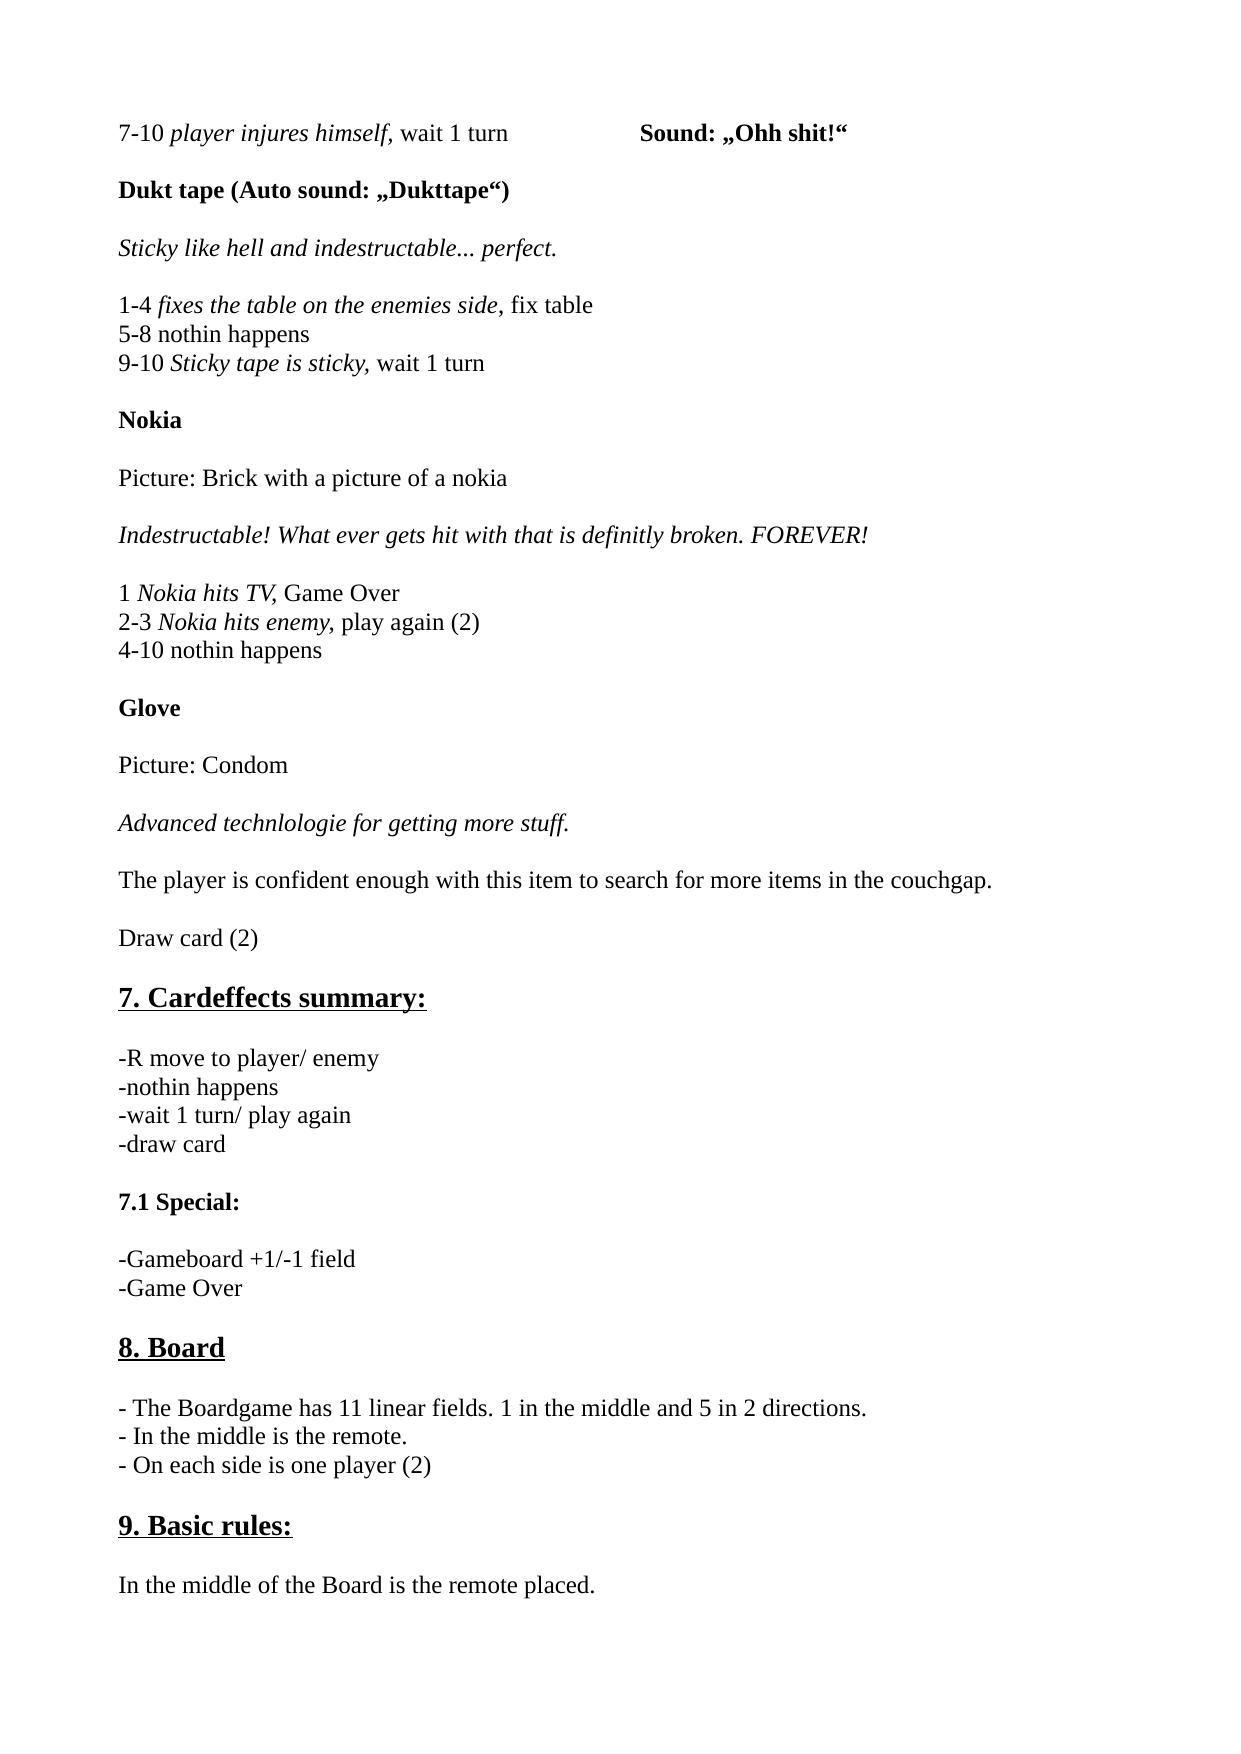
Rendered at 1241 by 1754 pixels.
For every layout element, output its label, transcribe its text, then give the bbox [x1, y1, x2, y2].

text Nokia [118, 406, 1122, 434]
text 2-3 Nokia hits enemy, play again (2) [118, 607, 1122, 636]
text -wait 1 turn/ play again [118, 1100, 1122, 1129]
text Draw card (2) [118, 923, 1122, 952]
text 8. Board [118, 1330, 1122, 1364]
text Advanced technlologie for getting more stuff. [118, 808, 1122, 837]
text -nothin happens [118, 1072, 1122, 1100]
text -R move to player/ enemy [118, 1043, 1122, 1072]
text Indestructable! What ever gets hit with that is definitly broken. FOREVER! [118, 521, 1122, 549]
text In the middle of the Board is the remote placed. [118, 1570, 1122, 1599]
text - The Boardgame has 11 linear fields. 1 in the middle and 5 in 2 directions. [118, 1393, 1122, 1421]
text -draw card [118, 1129, 1122, 1158]
text -Game Over [118, 1273, 1122, 1302]
text 7.1 Special: [118, 1187, 1122, 1215]
text 9-10 Sticky tape is sticky, wait 1 turn [118, 348, 1122, 377]
text Sticky like hell and indestructable... perfect. [118, 233, 1122, 262]
text 4-10 nothin happens [118, 636, 1122, 664]
text -Gameboard +1/-1 field [118, 1244, 1122, 1273]
text Glove [118, 693, 1122, 722]
text 1 Nokia hits TV, Game Over [118, 578, 1122, 607]
text 5-8 nothin happens [118, 319, 1122, 348]
text Picture: Brick with a picture of a nokia [118, 463, 1122, 492]
text 1-4 fixes the table on the enemies side, fix table [118, 291, 1122, 319]
text - In the middle is the remote. [118, 1421, 1122, 1450]
text 7. Cardeffects summary: [118, 981, 1122, 1014]
text 7-10 player injures himself, wait 1 turn Sound: „Ohh shit!“ [118, 118, 1122, 147]
text The player is confident enough with this item to search for more items in the couchgap. [118, 866, 1122, 894]
text Picture: Condom [118, 751, 1122, 779]
text 9. Basic rules: [118, 1508, 1122, 1541]
text Dukt tape (Auto sound: „Dukttape“) [118, 176, 1122, 204]
text - On each side is one player (2) [118, 1450, 1122, 1479]
